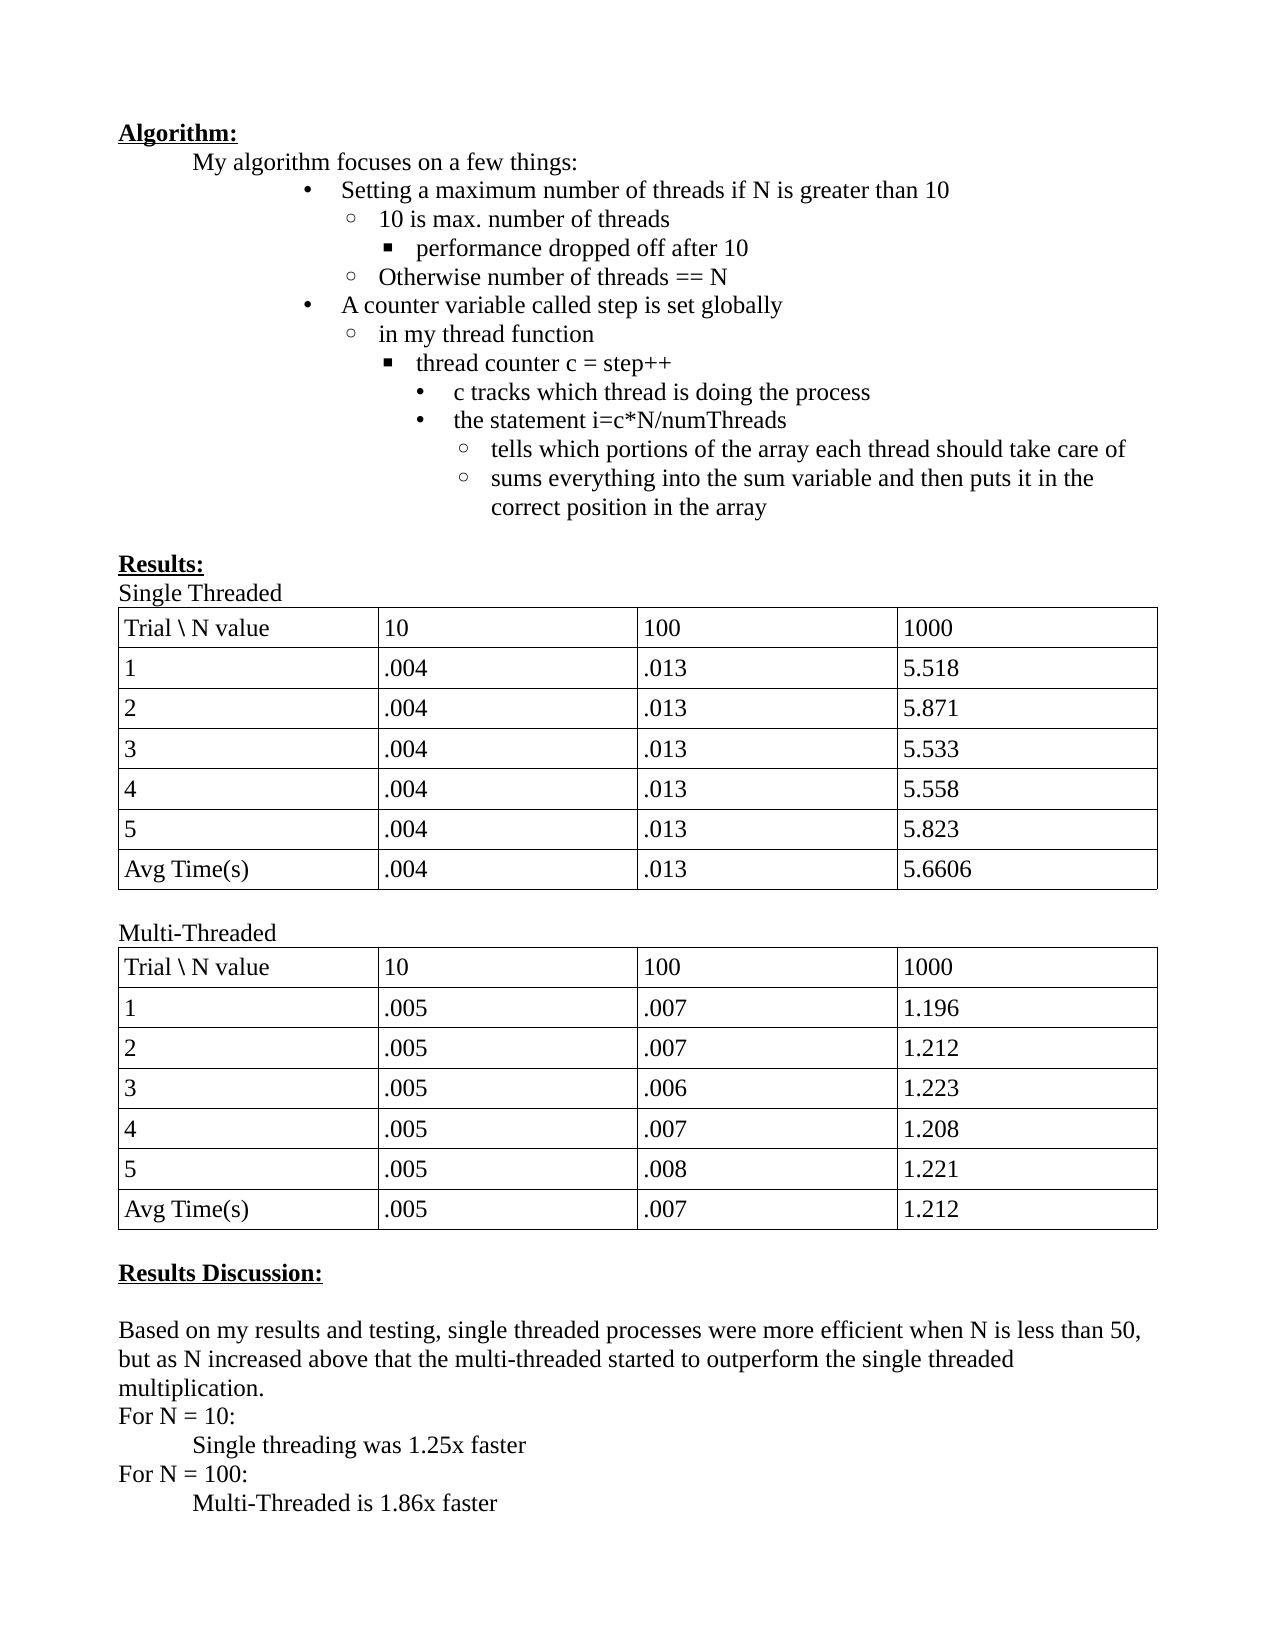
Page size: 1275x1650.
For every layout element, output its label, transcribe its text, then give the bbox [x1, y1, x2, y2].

list thread counter c = step++ [378, 348, 1157, 377]
list 10 is max. number of threads [341, 204, 1157, 233]
table_cell .007 [638, 1109, 897, 1148]
table_cell 5.871 [898, 689, 1157, 728]
table_cell 5.558 [898, 769, 1157, 808]
table_cell 1 [119, 988, 378, 1027]
text For N = 10: [118, 1401, 1157, 1430]
table_cell .004 [379, 729, 637, 768]
table_header 100 [638, 948, 897, 987]
table_cell 5.6606 [898, 850, 1157, 889]
table_cell .004 [379, 648, 637, 687]
table_cell .005 [379, 1028, 637, 1068]
table_cell 1.212 [898, 1190, 1157, 1229]
table_header 1000 [898, 948, 1157, 987]
table_cell .005 [379, 1109, 637, 1148]
table_cell 1.221 [898, 1149, 1157, 1188]
table_cell 1.223 [898, 1069, 1157, 1108]
table_cell .004 [379, 689, 637, 728]
table_cell 1.208 [898, 1109, 1157, 1148]
table_cell 3 [119, 729, 378, 768]
table_cell 5.823 [898, 810, 1157, 849]
table_cell 1.212 [898, 1028, 1157, 1068]
table_header 100 [638, 608, 897, 647]
table_cell .013 [638, 810, 897, 849]
table_cell 4 [119, 1109, 378, 1148]
list performance dropped off after 10 [378, 233, 1157, 262]
table_cell .007 [638, 988, 897, 1027]
list tells which portions of the array each thread should take care of [453, 434, 1157, 463]
table_cell 5.533 [898, 729, 1157, 768]
list sums everything into the sum variable and then puts it in the correct position in the array [453, 463, 1157, 521]
text Algorithm: [118, 118, 1157, 147]
table_cell .007 [638, 1190, 897, 1229]
table_cell .004 [379, 810, 637, 849]
table_cell .005 [379, 1149, 637, 1188]
table_cell 2 [119, 1028, 378, 1068]
table_cell .013 [638, 689, 897, 728]
text Results Discussion: [118, 1258, 1157, 1286]
text My algorithm focuses on a few things: [118, 147, 1157, 176]
table_header 10 [379, 608, 637, 647]
table_cell .004 [379, 850, 637, 889]
text Single Threaded [118, 578, 1157, 607]
table_cell 5 [119, 1149, 378, 1188]
table_cell 3 [119, 1069, 378, 1108]
table_cell 1.196 [898, 988, 1157, 1027]
text Results: [118, 549, 1157, 578]
table_header 10 [379, 948, 637, 987]
table_header Trial \ N value [119, 948, 378, 987]
list c tracks which thread is doing the process [416, 377, 1157, 406]
list in my thread function [341, 319, 1157, 348]
table_header 1000 [898, 608, 1157, 647]
table_cell Avg Time(s) [119, 1190, 378, 1229]
table_cell .004 [379, 769, 637, 808]
table_cell .005 [379, 1069, 637, 1108]
table_cell 1 [119, 648, 378, 687]
table_cell .013 [638, 648, 897, 687]
list A counter variable called step is set globally [303, 291, 1157, 319]
list Otherwise number of threads == N [341, 262, 1157, 291]
table_cell .013 [638, 850, 897, 889]
table_header Trial \ N value [119, 608, 378, 647]
text Based on my results and testing, single threaded processes were more efficient when N is less than 50, but as N increased above that the multi-threaded started to outperform the single threaded multiplication. [118, 1315, 1157, 1401]
table_cell 2 [119, 689, 378, 728]
text Single threading was 1.25x faster [118, 1430, 1157, 1459]
list the statement i=c*N/numThreads [416, 406, 1157, 434]
table_cell .005 [379, 1190, 637, 1229]
table_cell Avg Time(s) [119, 850, 378, 889]
table_cell .013 [638, 769, 897, 808]
text Multi-Threaded [118, 918, 1157, 947]
table_cell .008 [638, 1149, 897, 1188]
text For N = 100: [118, 1459, 1157, 1488]
table_cell .013 [638, 729, 897, 768]
table_cell 4 [119, 769, 378, 808]
table_cell 5.518 [898, 648, 1157, 687]
table_cell .007 [638, 1028, 897, 1068]
table_cell .005 [379, 988, 637, 1027]
text Multi-Threaded is 1.86x faster [118, 1488, 1157, 1516]
table_cell .006 [638, 1069, 897, 1108]
table_cell 5 [119, 810, 378, 849]
list Setting a maximum number of threads if N is greater than 10 [303, 176, 1157, 204]
